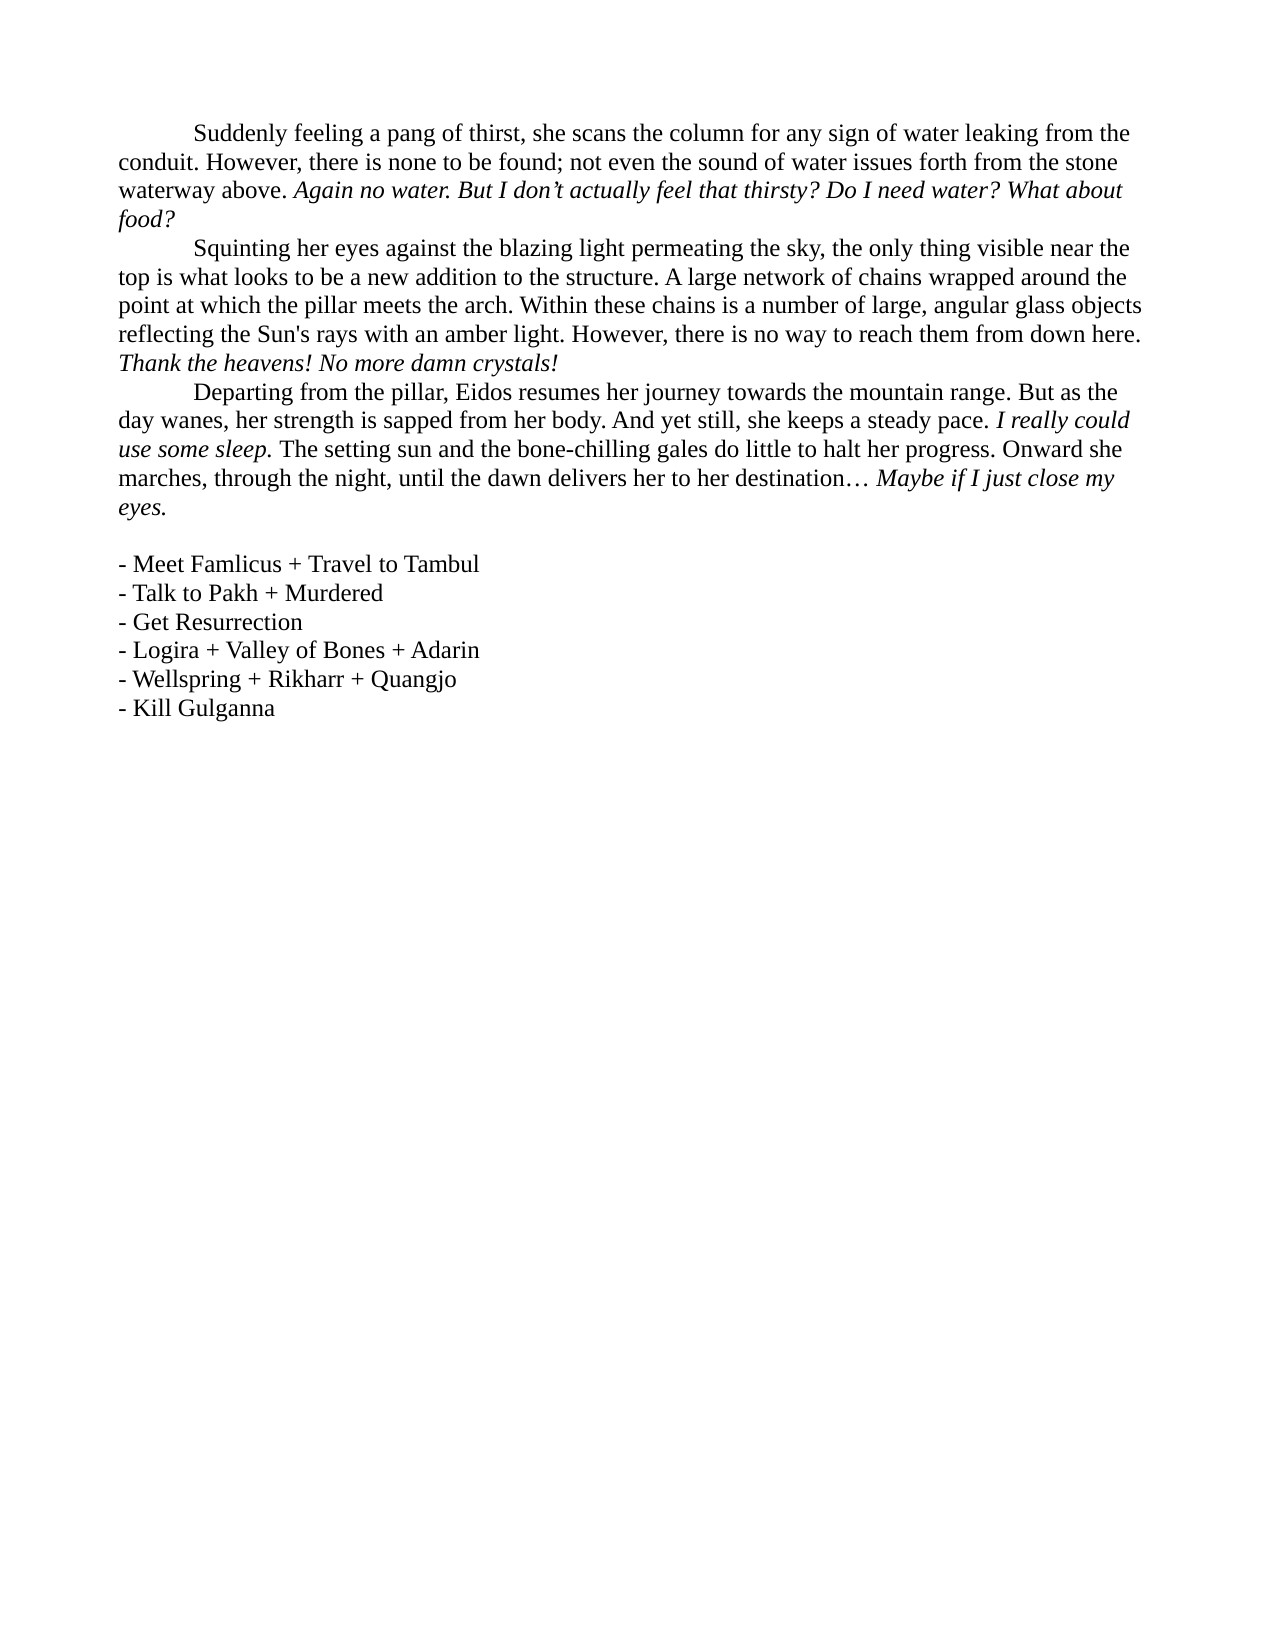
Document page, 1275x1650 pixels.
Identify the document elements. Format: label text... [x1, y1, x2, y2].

text - Meet Famlicus + Travel to Tambul [118, 549, 1157, 578]
text - Get Resurrection [118, 607, 1157, 636]
text - Wellspring + Rikharr + Quangjo [118, 664, 1157, 693]
text - Kill Gulganna [118, 693, 1157, 722]
text Departing from the pillar, Eidos resumes her journey towards the mountain range. But as the day wanes, her strength is sapped from her body. And yet still, she keeps a steady pace. I really could use some sleep. The setting sun and the bone-chilling gales do little to halt her progress. Onward she marches, through the night, until the dawn delivers her to her destination… Maybe if I just close my eyes. [118, 377, 1157, 521]
text - Logira + Valley of Bones + Adarin [118, 636, 1157, 664]
text - Talk to Pakh + Murdered [118, 578, 1157, 607]
text Squinting her eyes against the blazing light permeating the sky, the only thing visible near the top is what looks to be a new addition to the structure. A large network of chains wrapped around the point at which the pillar meets the arch. Within these chains is a number of large, angular glass objects reflecting the Sun's rays with an amber light. However, there is no way to reach them from down here. Thank the heavens! No more damn crystals! [118, 233, 1157, 377]
text Suddenly feeling a pang of thirst, she scans the column for any sign of water leaking from the conduit. However, there is none to be found; not even the sound of water issues forth from the stone waterway above. Again no water. But I don’t actually feel that thirsty? Do I need water? What about food? [118, 118, 1157, 233]
